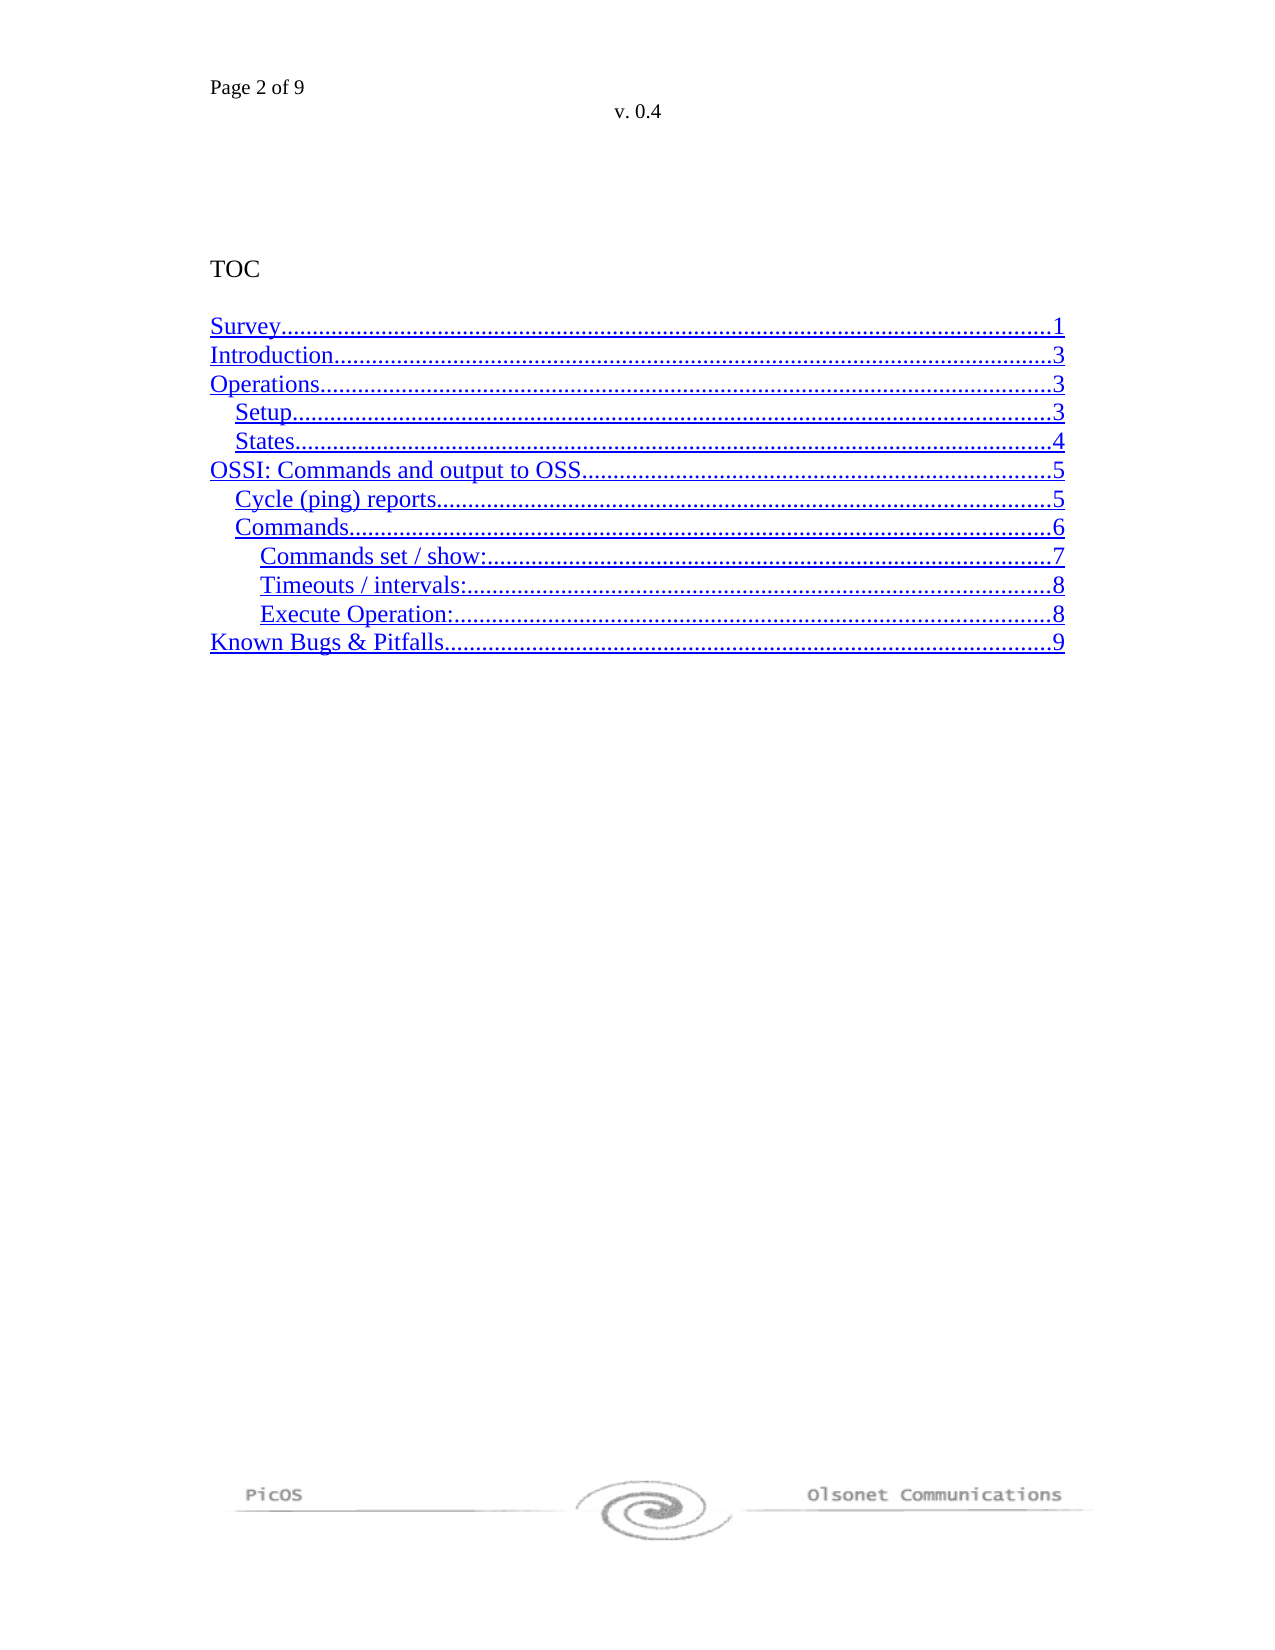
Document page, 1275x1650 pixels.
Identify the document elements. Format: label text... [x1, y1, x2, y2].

text Commands 6 [235, 512, 1065, 537]
picture [226, 1464, 1094, 1566]
text Operations 3 [210, 369, 1065, 394]
text Setup 3 [235, 397, 1065, 422]
text Known Bugs & Pitfalls 9 [210, 627, 1065, 652]
text OSSI: Commands and output to OSS 5 [210, 455, 1065, 480]
text Cycle (ping) reports 5 [235, 484, 1065, 509]
text Timeouts / intervals: 8 [260, 570, 1065, 595]
text TOC [210, 254, 1065, 282]
text States 4 [235, 426, 1065, 451]
text Commands set / show: 7 [260, 541, 1065, 566]
text Introduction 3 [210, 340, 1065, 365]
text Execute Operation: 8 [260, 599, 1065, 624]
text Survey 1 [210, 311, 1065, 336]
